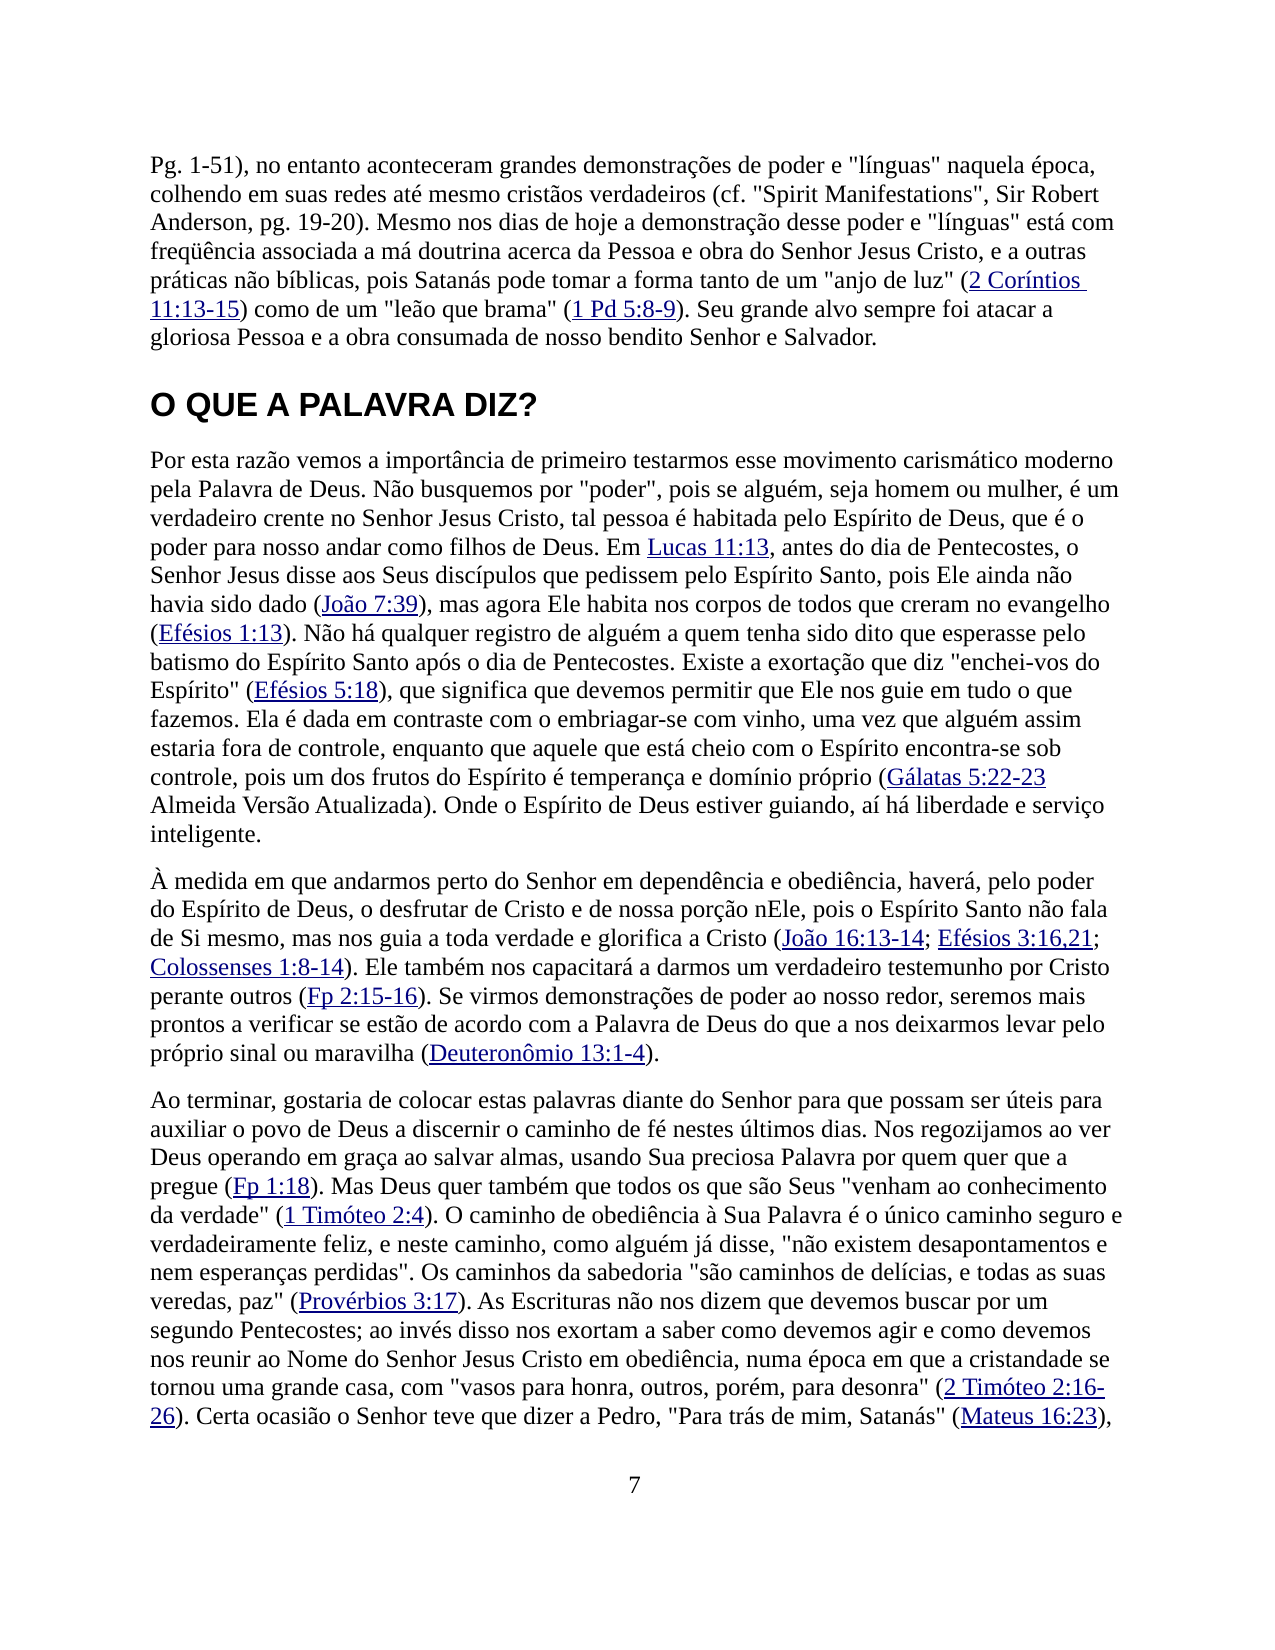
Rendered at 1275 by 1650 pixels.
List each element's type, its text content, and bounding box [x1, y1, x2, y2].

text Ao terminar, gostaria de colocar estas palavras diante do Senhor para que possam ser úteis para auxiliar o povo de Deus a discernir o caminho de fé nestes últimos dias. Nos regozijamos ao ver Deus operando em graça ao salvar almas, usando Sua preciosa Palavra por quem quer que a pregue (Fp 1:18). Mas Deus quer também que todos os que são Seus "venham ao conhecimento da verdade" (1 Timóteo 2:4). O caminho de obediência à Sua Palavra é o único caminho seguro e verdadeiramente feliz, e neste caminho, como alguém já disse, "não existem desapontamentos e nem esperanças perdidas". Os caminhos da sabedoria "são caminhos de delícias, e todas as suas veredas, paz" (Provérbios 3:17). As Escrituras não nos dizem que devemos buscar por um segundo Pentecostes; ao invés disso nos exortam a saber como devemos agir e como devemos nos reunir ao Nome do Senhor Jesus Cristo em obediência, numa época em que a cristandade se tornou uma grande casa, com "vasos para honra, outros, porém, para desonra" (2 Timóteo 2:16-26). Certa ocasião o Senhor teve que dizer a Pedro, "Para trás de mim, Satanás" (Mateus 16:23), [150, 1085, 1125, 1430]
subtitle O QUE A PALAVRA DIZ? [150, 385, 1125, 424]
text À medida em que andarmos perto do Senhor em dependência e obediência, haverá, pelo poder do Espírito de Deus, o desfrutar de Cristo e de nossa porção nEle, pois o Espírito Santo não fala de Si mesmo, mas nos guia a toda verdade e glorifica a Cristo (João 16:13-14; Efésios 3:16,21; Colossenses 1:8-14). Ele também nos capacitará a darmos um verdadeiro testemunho por Cristo perante outros (Fp 2:15-16). Se virmos demonstrações de poder ao nosso redor, seremos mais prontos a verificar se estão de acordo com a Palavra de Deus do que a nos deixarmos levar pelo próprio sinal ou maravilha (Deuteronômio 13:1-4). [150, 866, 1125, 1067]
text Pg. 1-51), no entanto aconteceram grandes demonstrações de poder e "línguas" naquela época, colhendo em suas redes até mesmo cristãos verdadeiros (cf. "Spirit Manifestations", Sir Robert Anderson, pg. 19-20). Mesmo nos dias de hoje a demonstração desse poder e "línguas" está com freqüência associada a má doutrina acerca da Pessoa e obra do Senhor Jesus Cristo, e a outras práticas não bíblicas, pois Satanás pode tomar a forma tanto de um "anjo de luz" (2 Coríntios 11:13-15) como de um "leão que brama" (1 Pd 5:8-9). Seu grande alvo sempre foi atacar a gloriosa Pessoa e a obra consumada de nosso bendito Senhor e Salvador. [150, 150, 1125, 351]
text Por esta razão vemos a importância de primeiro testarmos esse movimento carismático moderno pela Palavra de Deus. Não busquemos por "poder", pois se alguém, seja homem ou mulher, é um verdadeiro crente no Senhor Jesus Cristo, tal pessoa é habitada pelo Espírito de Deus, que é o poder para nosso andar como filhos de Deus. Em Lucas 11:13, antes do dia de Pentecostes, o Senhor Jesus disse aos Seus discípulos que pedissem pelo Espírito Santo, pois Ele ainda não havia sido dado (João 7:39), mas agora Ele habita nos corpos de todos que creram no evangelho (Efésios 1:13). Não há qualquer registro de alguém a quem tenha sido dito que esperasse pelo batismo do Espírito Santo após o dia de Pentecostes. Existe a exortação que diz "enchei-vos do Espírito" (Efésios 5:18), que significa que devemos permitir que Ele nos guie em tudo o que fazemos. Ela é dada em contraste com o embriagar-se com vinho, uma vez que alguém assim estaria fora de controle, enquanto que aquele que está cheio com o Espírito encontra-se sob controle, pois um dos frutos do Espírito é temperança e domínio próprio (Gálatas 5:22-23 Almeida Versão Atualizada). Onde o Espírito de Deus estiver guiando, aí há liberdade e serviço inteligente. [150, 445, 1125, 848]
